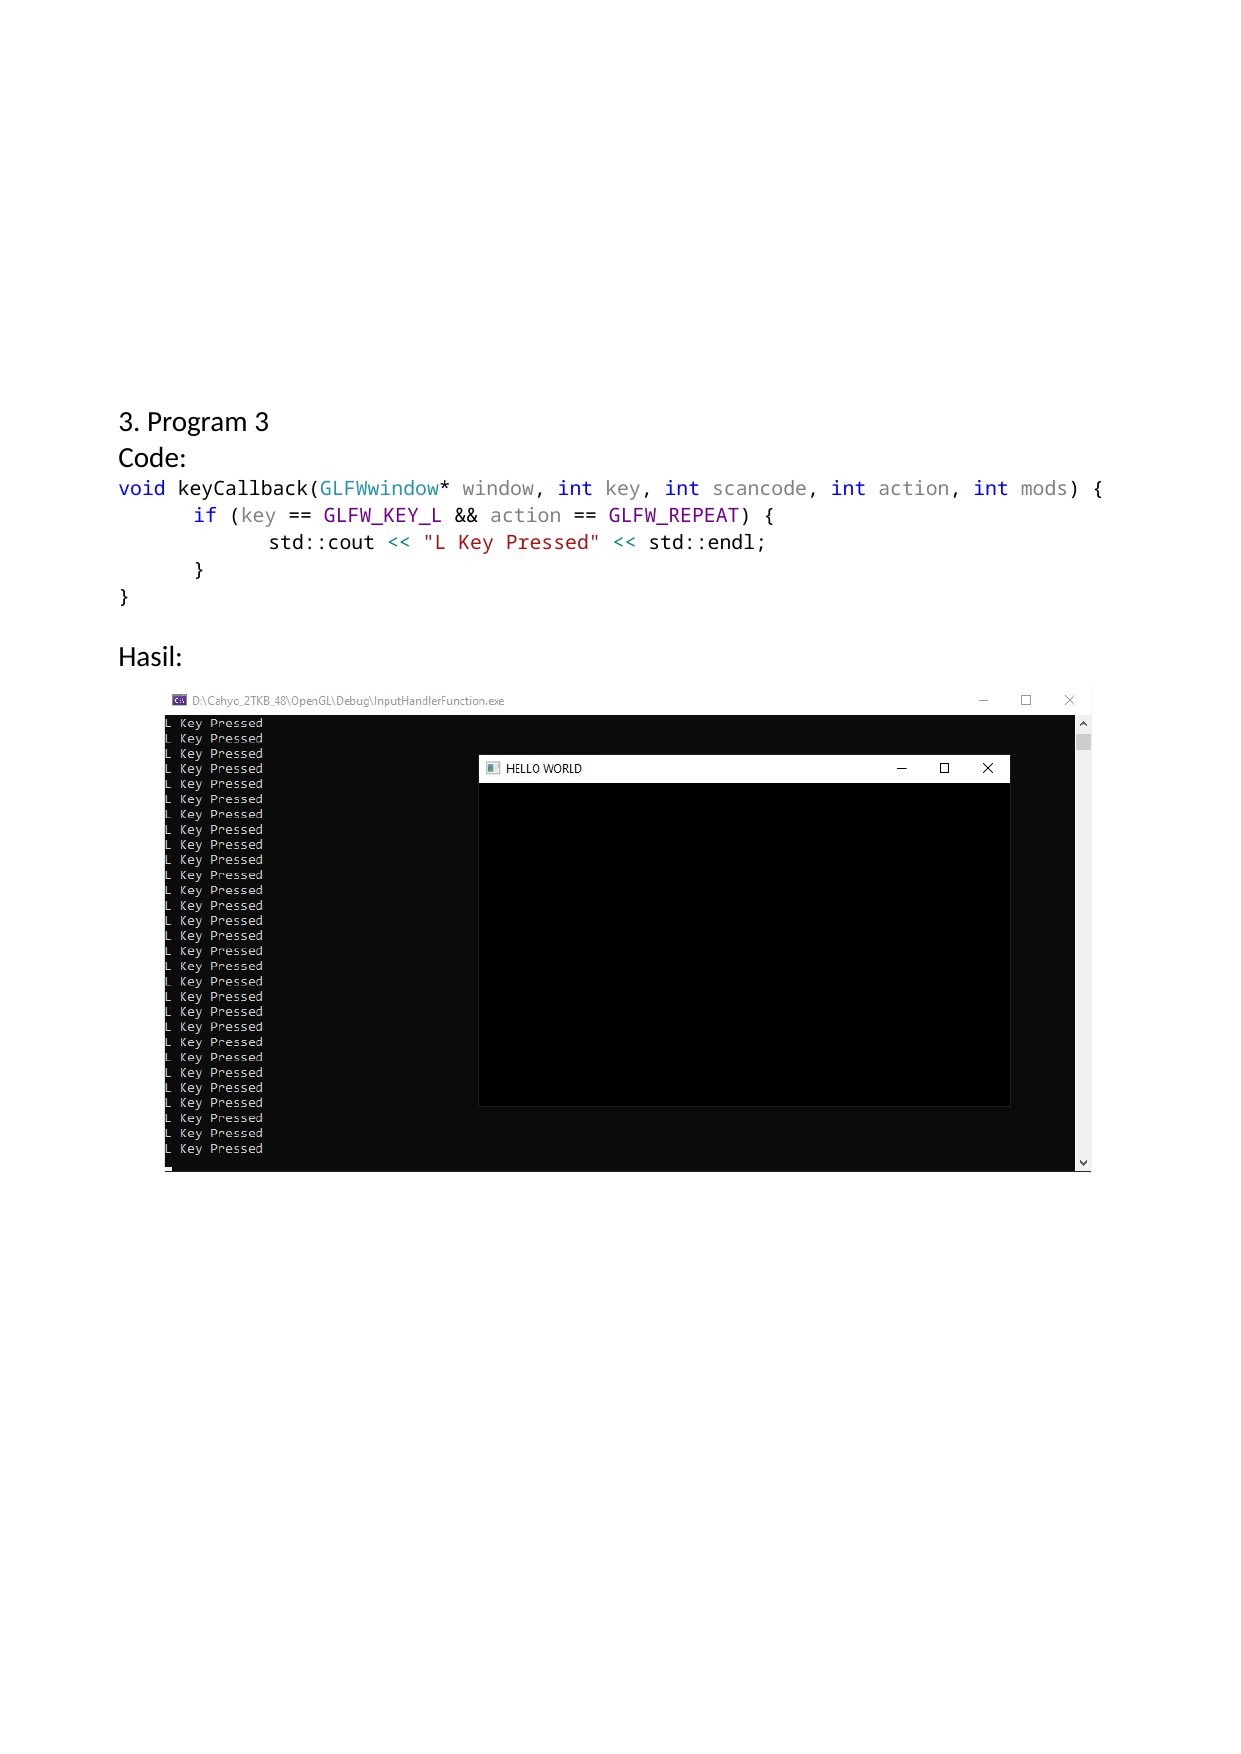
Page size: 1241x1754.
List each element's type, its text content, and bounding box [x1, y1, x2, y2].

picture [164, 687, 1092, 1172]
text 3. Program 3 [118, 403, 1122, 439]
text Hasil: [118, 638, 1122, 674]
text std::cout << "L Key Pressed" << std::endl; [118, 528, 1122, 555]
text if (key == GLFW_KEY_L && action == GLFW_REPEAT) { [118, 501, 1122, 528]
text } [118, 582, 1122, 609]
text Code: [118, 439, 1122, 474]
text void keyCallback(GLFWwindow* window, int key, int scancode, int action, int mods) { [118, 474, 1122, 501]
text } [118, 555, 1122, 582]
